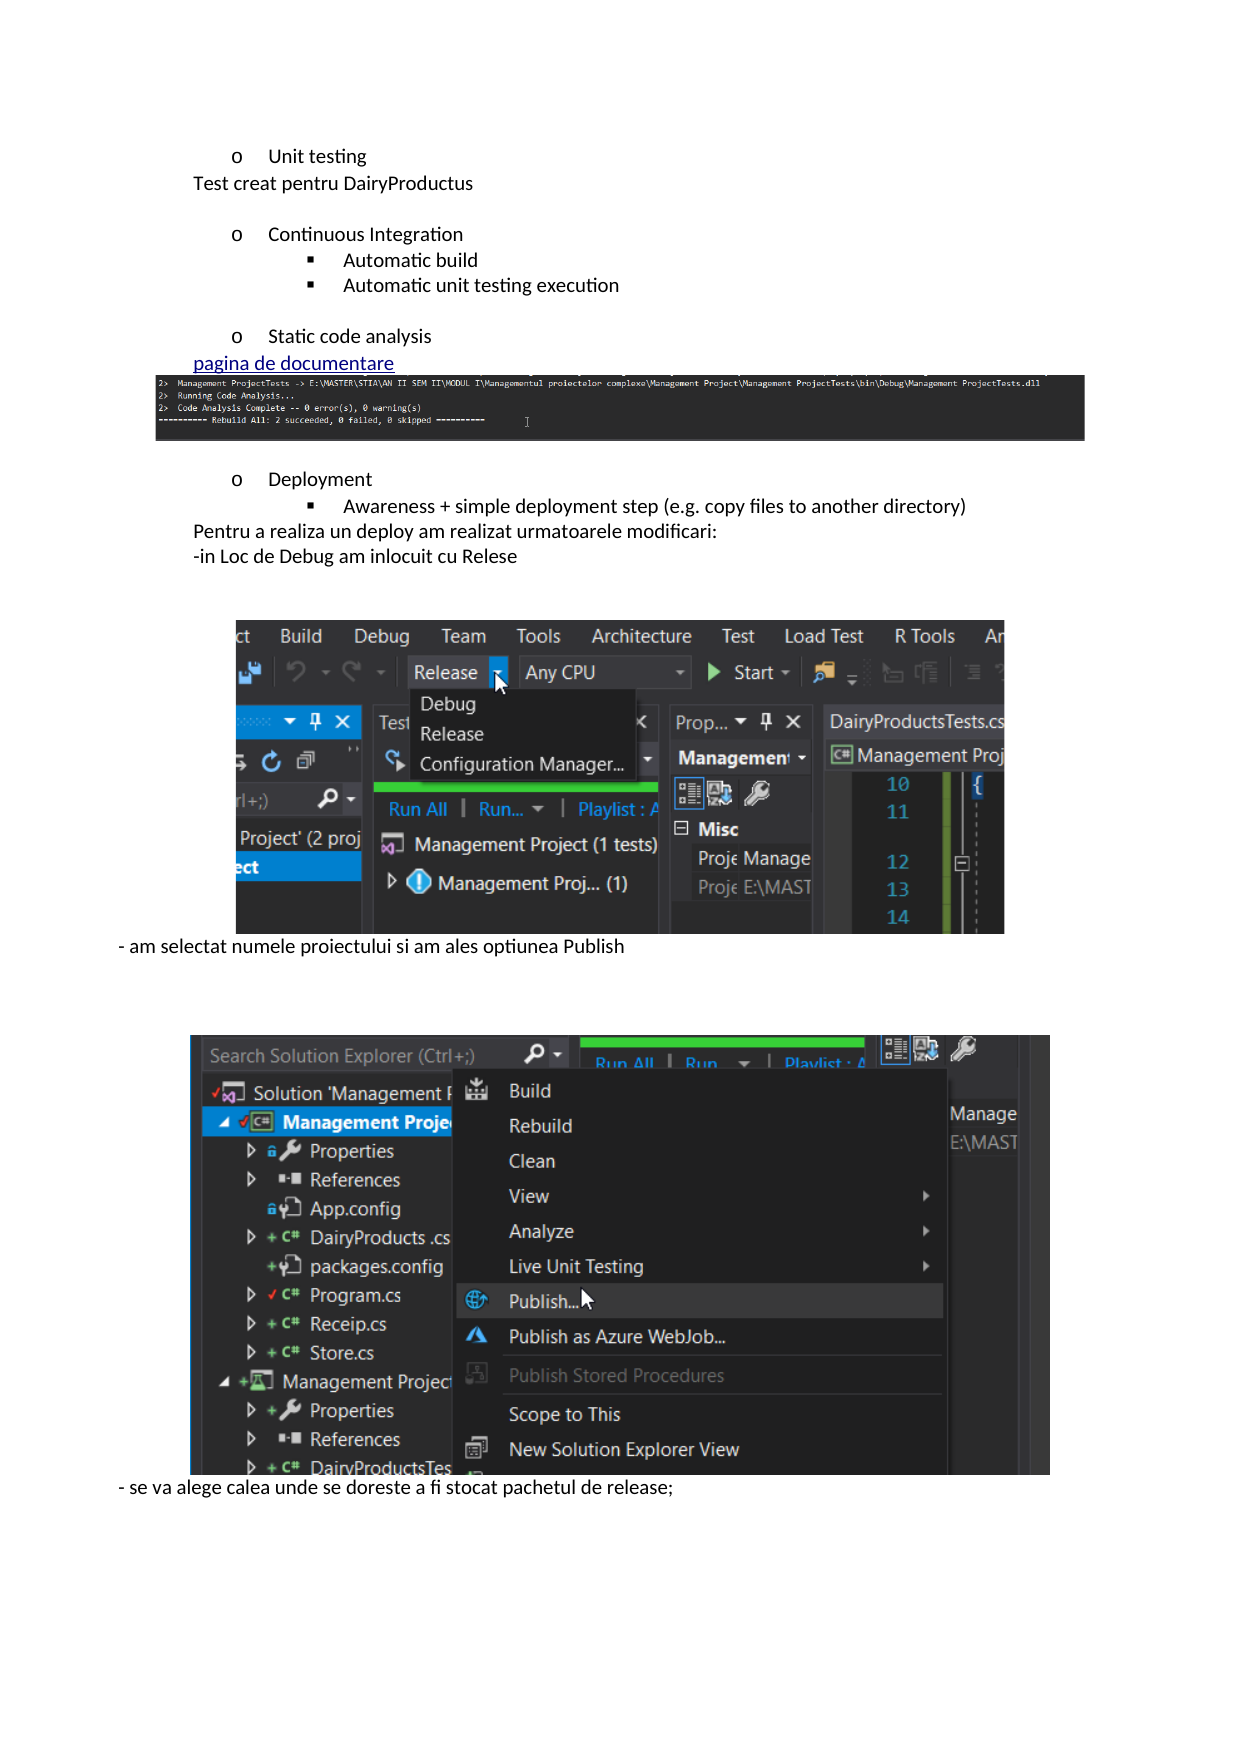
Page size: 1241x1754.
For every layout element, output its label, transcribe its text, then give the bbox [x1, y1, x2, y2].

list - am selectat numele proiectului si am ales optiunea Publish [118, 620, 1122, 959]
picture [190, 1035, 1050, 1475]
list -in Loc de Debug am inlocuit cu Relese [193, 544, 1122, 569]
list Automatic build [306, 247, 1122, 273]
list Deployment [231, 466, 1122, 493]
list pagina de documentare [193, 350, 1122, 375]
picture [235, 620, 1005, 934]
picture [155, 375, 1085, 441]
list Automatic unit testing execution [306, 273, 1122, 298]
list Awareness + simple deployment step (e.g. copy files to another directory) [306, 493, 1122, 518]
list Static code analysis [231, 323, 1122, 350]
list - se va alege calea unde se doreste a fi stocat pachetul de release; [118, 1035, 1122, 1499]
list Pentru a realiza un deploy am realizat urmatoarele modificari: [193, 518, 1122, 544]
list Test creat pentru DairyProductus [193, 170, 1122, 195]
list Continuous Integration [231, 221, 1122, 247]
list Unit testing [231, 143, 1122, 170]
